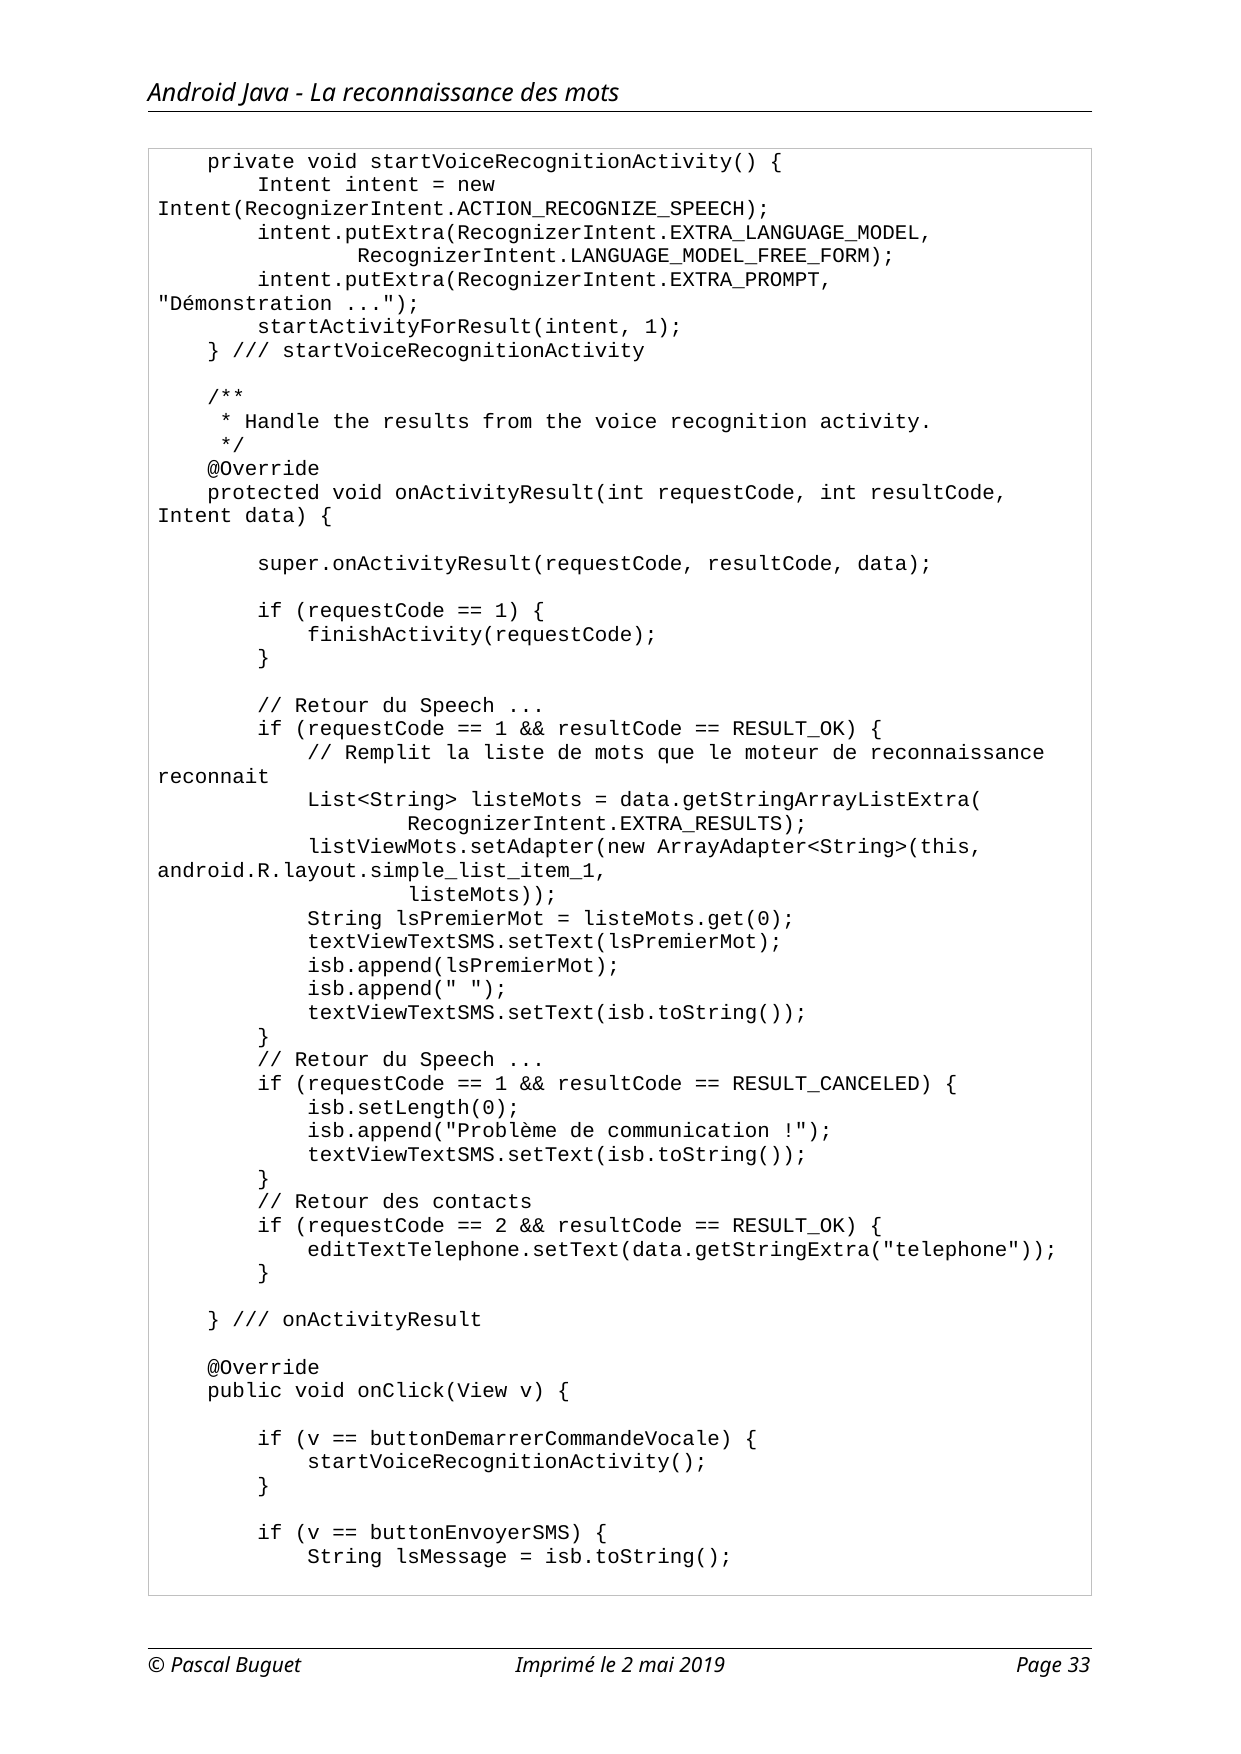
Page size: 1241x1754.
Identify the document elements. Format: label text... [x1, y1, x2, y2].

text isb.append("Problème de communication !"); [149, 1117, 1091, 1141]
text startVoiceRecognitionActivity(); [149, 1448, 1091, 1472]
text listeMots)); [149, 881, 1091, 904]
text } /// onActivityResult [149, 1306, 1091, 1330]
text if (requestCode == 1 && resultCode == RESULT_OK) { [149, 715, 1091, 739]
text // Retour du Speech ... [149, 692, 1091, 715]
text // Retour du Speech ... [149, 1046, 1091, 1070]
text if (v == buttonDemarrerCommandeVocale) { [149, 1424, 1091, 1448]
text } [149, 1023, 1091, 1046]
text String lsPremierMot = listeMots.get(0); [149, 904, 1091, 928]
text textViewTextSMS.setText(lsPremierMot); [149, 928, 1091, 952]
text startActivityForResult(intent, 1); [149, 313, 1091, 337]
text } [149, 644, 1091, 668]
text // Remplit la liste de mots que le moteur de reconnaissance reconnait [149, 739, 1091, 786]
text isb.append(" "); [149, 975, 1091, 999]
text Intent intent = new Intent(RecognizerIntent.ACTION_RECOGNIZE_SPEECH); [149, 171, 1091, 219]
text isb.setLength(0); [149, 1093, 1091, 1117]
text super.onActivityResult(requestCode, resultCode, data); [149, 550, 1091, 573]
text @Override [149, 1354, 1091, 1377]
text if (requestCode == 2 && resultCode == RESULT_OK) { [149, 1212, 1091, 1235]
text finishActivity(requestCode); [149, 621, 1091, 644]
text textViewTextSMS.setText(isb.toString()); [149, 1141, 1091, 1164]
text String lsMessage = isb.toString(); [149, 1543, 1091, 1566]
text if (v == buttonEnvoyerSMS) { [149, 1519, 1091, 1543]
text intent.putExtra(RecognizerIntent.EXTRA_PROMPT, "Démonstration ..."); [149, 266, 1091, 313]
text editTextTelephone.setText(data.getStringExtra("telephone")); [149, 1235, 1091, 1259]
text if (requestCode == 1 && resultCode == RESULT_CANCELED) { [149, 1070, 1091, 1093]
text intent.putExtra(RecognizerIntent.EXTRA_LANGUAGE_MODEL, [149, 219, 1091, 242]
text protected void onActivityResult(int requestCode, int resultCode, Intent data) { [149, 479, 1091, 526]
text List<String> listeMots = data.getStringArrayListExtra( [149, 786, 1091, 810]
text private void startVoiceRecognitionActivity() { [149, 149, 1091, 171]
text textViewTextSMS.setText(isb.toString()); [149, 999, 1091, 1023]
text */ [149, 431, 1091, 455]
text } [149, 1472, 1091, 1496]
text @Override [149, 455, 1091, 479]
text RecognizerIntent.EXTRA_RESULTS); [149, 810, 1091, 833]
text // Retour des contacts [149, 1188, 1091, 1212]
text isb.append(lsPremierMot); [149, 952, 1091, 975]
text * Handle the results from the voice recognition activity. [149, 408, 1091, 431]
text } /// startVoiceRecognitionActivity [149, 337, 1091, 361]
text /** [149, 384, 1091, 408]
text if (requestCode == 1) { [149, 597, 1091, 621]
text RecognizerIntent.LANGUAGE_MODEL_FREE_FORM); [149, 242, 1091, 266]
text public void onClick(View v) { [149, 1377, 1091, 1401]
text } [149, 1164, 1091, 1188]
text } [149, 1259, 1091, 1283]
text listViewMots.setAdapter(new ArrayAdapter<String>(this, android.R.layout.simple_list_item_1, [149, 833, 1091, 881]
